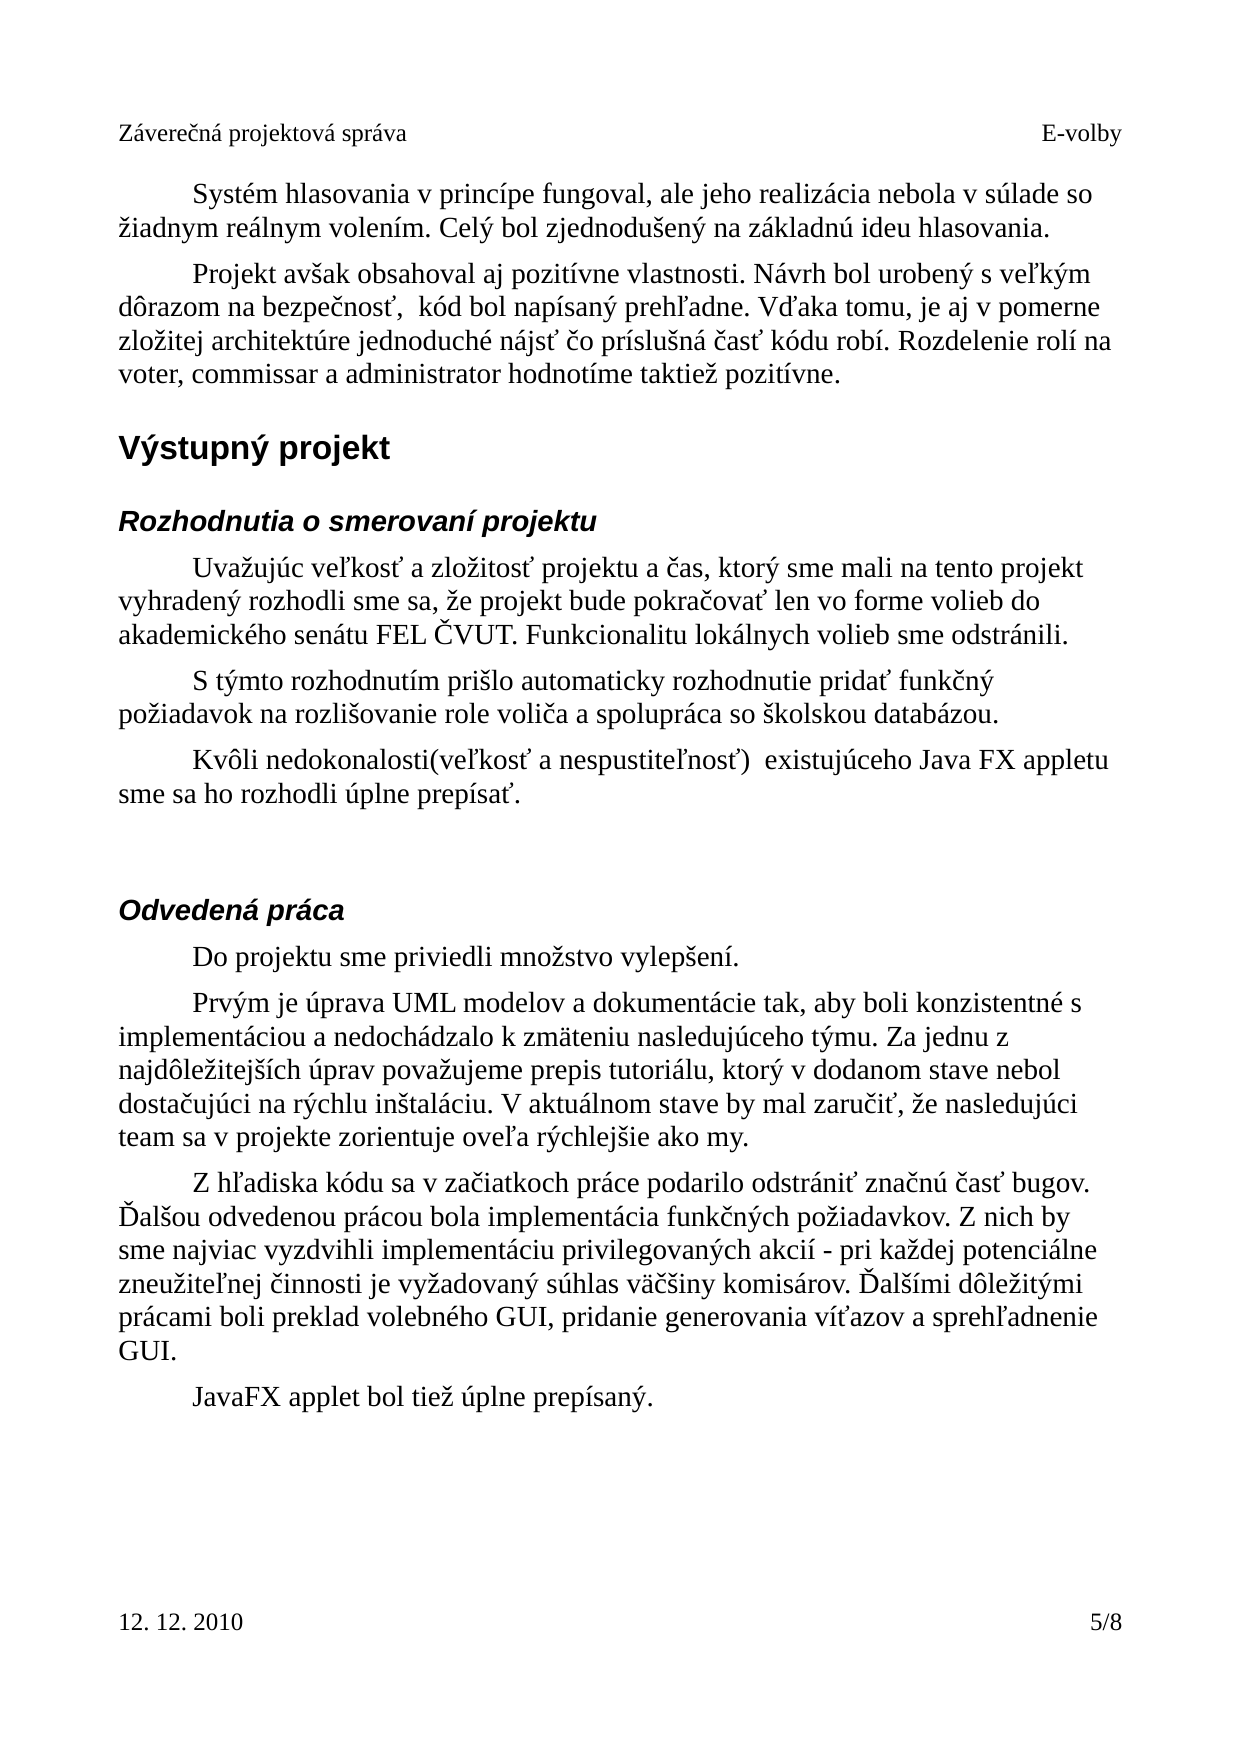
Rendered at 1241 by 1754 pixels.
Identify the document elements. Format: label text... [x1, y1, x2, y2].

text Kvôli nedokonalosti(veľkosť a nespustiteľnosť) existujúceho Java FX appletu sme sa ho rozhodli úplne prepísať. [118, 742, 1122, 809]
text Z hľadiska kódu sa v začiatkoch práce podarilo odstrániť značnú časť bugov. Ďalšou odvedenou prácou bola implementácia funkčných požiadavkov. Z nich by sme najviac vyzdvihli implementáciu privilegovaných akcií - pri každej potenciálne zneužiteľnej činnosti je vyžadovaný súhlas väčšiny komisárov. Ďalšími dôležitými prácami boli preklad volebného GUI, pridanie generovania víťazov a sprehľadnenie GUI. [118, 1165, 1122, 1367]
subtitle Odvedená práca [118, 893, 1122, 927]
text Systém hlasovania v princípe fungoval, ale jeho realizácia nebola v súlade so žiadnym reálnym volením. Celý bol zjednodušený na základnú ideu hlasovania. [118, 176, 1122, 243]
text JavaFX applet bol tiež úplne prepísaný. [118, 1379, 1122, 1413]
text Prvým je úprava UML modelov a dokumentácie tak, aby boli konzistentné s implementáciou a nedochádzalo k zmäteniu nasledujúceho týmu. Za jednu z najdôležitejších úprav považujeme prepis tutoriálu, ktorý v dodanom stave nebol dostačujúci na rýchlu inštaláciu. V aktuálnom stave by mal zaručiť, že nasledujúci team sa v projekte zorientuje oveľa rýchlejšie ako my. [118, 985, 1122, 1153]
text S týmto rozhodnutím prišlo automaticky rozhodnutie pridať funkčný požiadavok na rozlišovanie role voliča a spolupráca so školskou databázou. [118, 663, 1122, 730]
text Do projektu sme priviedli množstvo vylepšení. [118, 939, 1122, 973]
subtitle Výstupný projekt [118, 428, 1122, 466]
text Projekt avšak obsahoval aj pozitívne vlastnosti. Návrh bol urobený s veľkým dôrazom na bezpečnosť, kód bol napísaný prehľadne. Vďaka tomu, je aj v pomerne zložitej architektúre jednoduché nájsť čo príslušná časť kódu robí. Rozdelenie rolí na voter, commissar a administrator hodnotíme taktiež pozitívne. [118, 256, 1122, 390]
text Uvažujúc veľkosť a zložitosť projektu a čas, ktorý sme mali na tento projekt vyhradený rozhodli sme sa, že projekt bude pokračovať len vo forme volieb do akademického senátu FEL ČVUT. Funkcionalitu lokálnych volieb sme odstránili. [118, 550, 1122, 650]
subtitle Rozhodnutia o smerovaní projektu [118, 504, 1122, 537]
